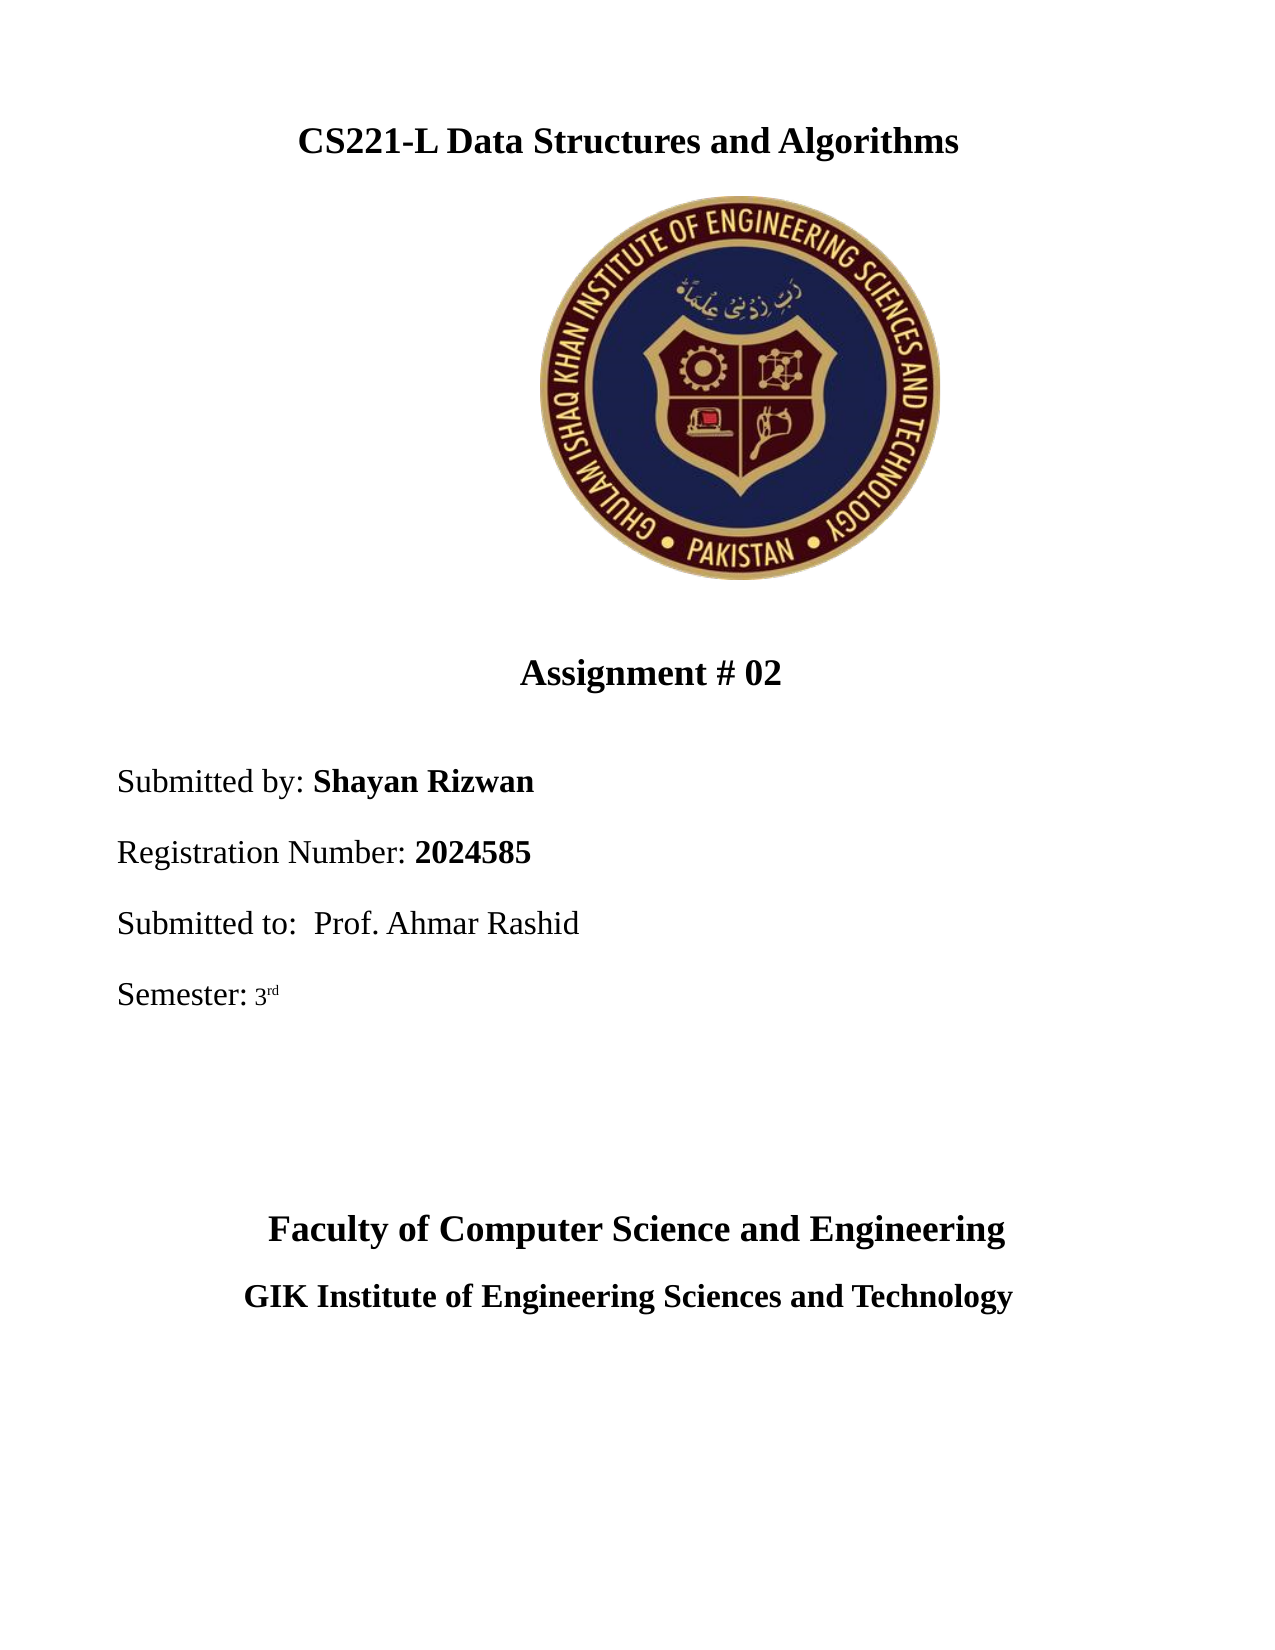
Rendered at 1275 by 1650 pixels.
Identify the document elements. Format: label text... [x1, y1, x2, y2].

text CS221-L Data Structures and Algorithms [297, 118, 1157, 161]
text Submitted to: Prof. Ahmar Rashid [117, 903, 1157, 942]
picture [540, 196, 941, 580]
text Assignment # 02 [145, 650, 1157, 693]
text Semester: 3rd [117, 974, 1157, 1013]
text Registration Number: 2024585 [117, 832, 1157, 871]
text Faculty of Computer Science and Engineering [117, 1206, 1157, 1249]
text Submitted by: Shayan Rizwan [117, 761, 1157, 799]
text GIK Institute of Engineering Sciences and Technology [117, 1276, 1157, 1314]
